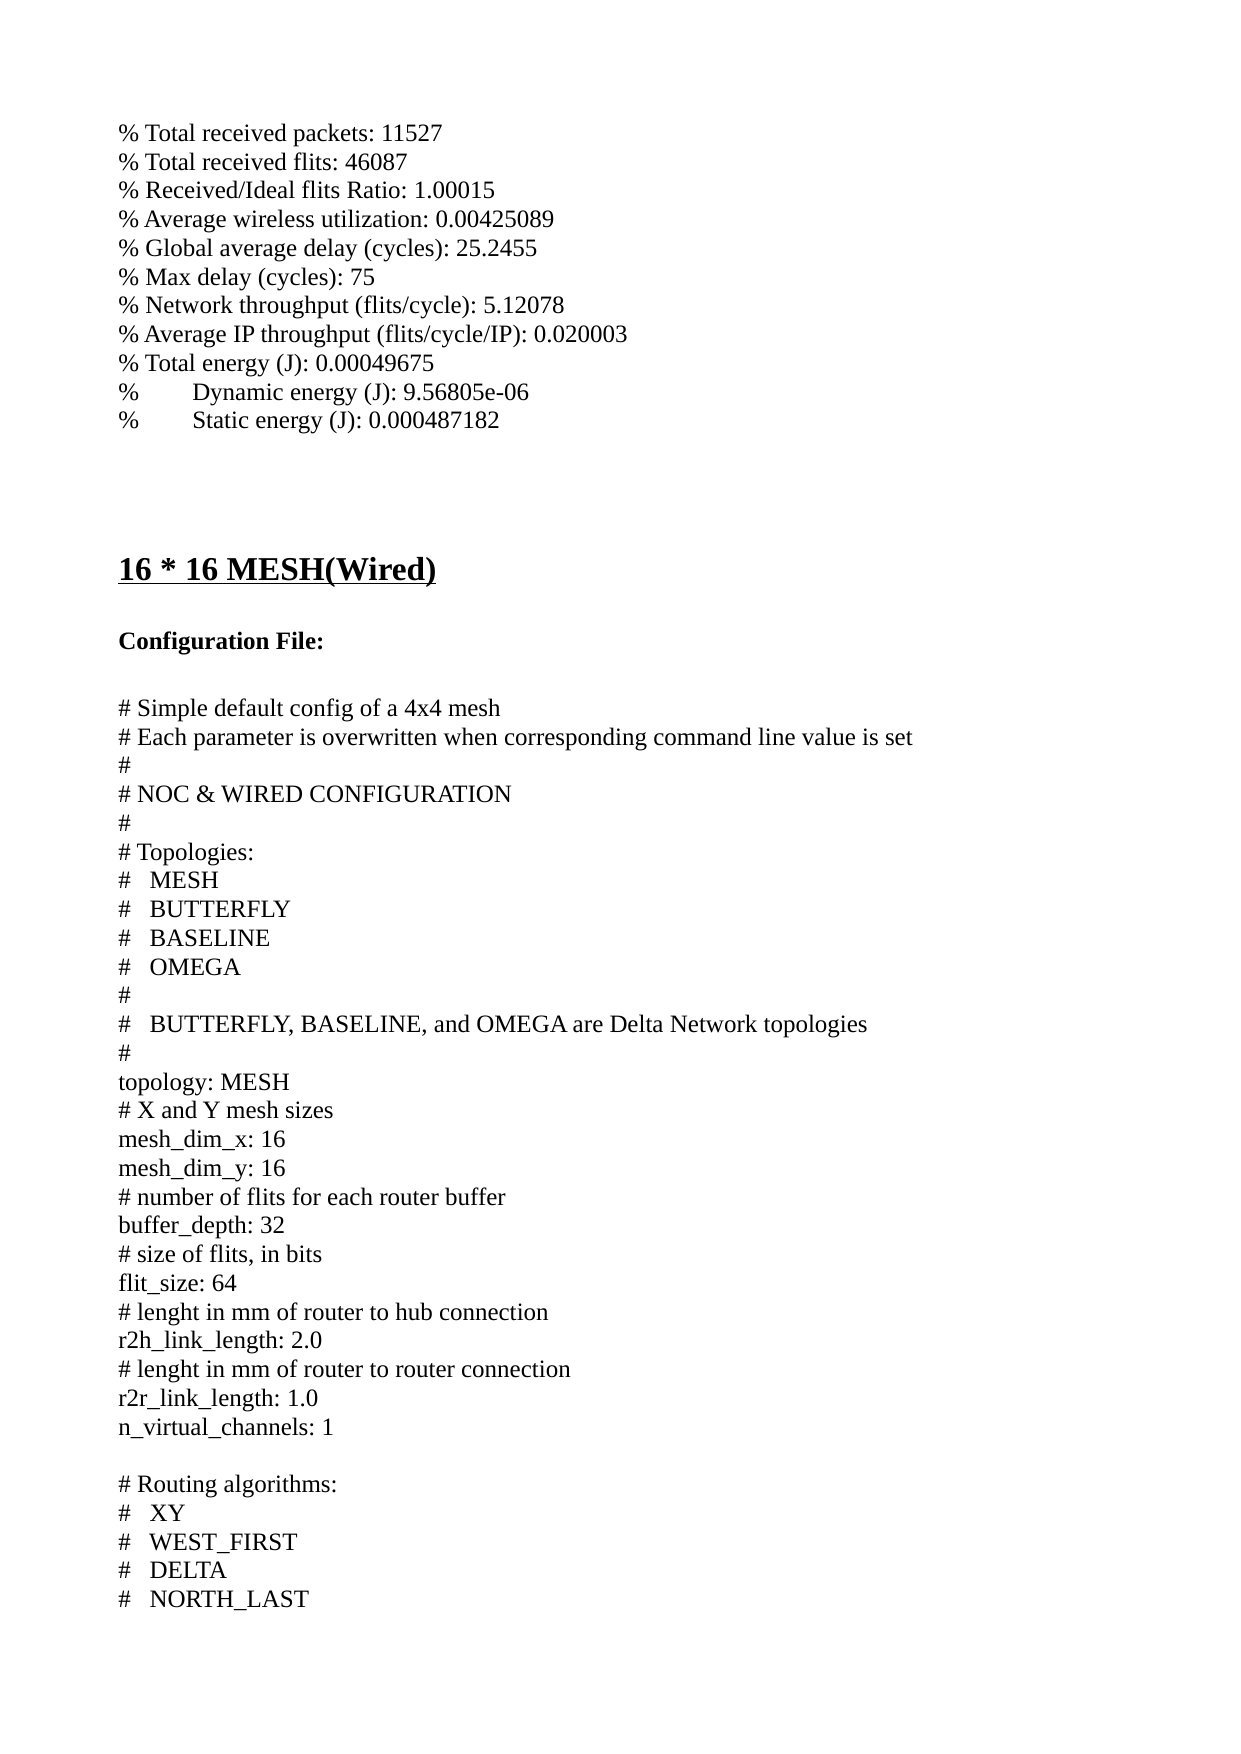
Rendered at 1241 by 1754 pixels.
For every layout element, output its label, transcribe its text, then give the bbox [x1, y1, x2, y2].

text # lenght in mm of router to hub connection [118, 1297, 1122, 1326]
text buffer_depth: 32 [118, 1211, 1122, 1239]
text % Total received flits: 46087 [118, 147, 1122, 176]
text # BUTTERFLY [118, 894, 1122, 923]
text # [118, 808, 1122, 837]
text % Average IP throughput (flits/cycle/IP): 0.020003 [118, 319, 1122, 348]
text # NORTH_LAST [118, 1584, 1122, 1613]
text # number of flits for each router buffer [118, 1182, 1122, 1211]
text # [118, 1038, 1122, 1067]
text # Simple default config of a 4x4 mesh [118, 693, 1122, 722]
text # NOC & WIRED CONFIGURATION [118, 779, 1122, 808]
text # lenght in mm of router to router connection [118, 1354, 1122, 1383]
text n_virtual_channels: 1 [118, 1412, 1122, 1441]
text Configuration File: [118, 626, 1122, 655]
text # Each parameter is overwritten when corresponding command line value is set [118, 722, 1122, 751]
text % Global average delay (cycles): 25.2455 [118, 233, 1122, 262]
text # WEST_FIRST [118, 1527, 1122, 1556]
text % Dynamic energy (J): 9.56805e-06 [118, 377, 1122, 406]
text mesh_dim_y: 16 [118, 1153, 1122, 1182]
text 16 * 16 MESH(Wired) [118, 549, 1122, 588]
text % Static energy (J): 0.000487182 [118, 406, 1122, 434]
text # BUTTERFLY, BASELINE, and OMEGA are Delta Network topologies [118, 1009, 1122, 1038]
text # MESH [118, 866, 1122, 894]
text # X and Y mesh sizes [118, 1096, 1122, 1124]
text mesh_dim_x: 16 [118, 1124, 1122, 1153]
text # BASELINE [118, 923, 1122, 952]
text % Total received packets: 11527 [118, 118, 1122, 147]
text # Routing algorithms: [118, 1469, 1122, 1498]
text # [118, 751, 1122, 779]
text % Average wireless utilization: 0.00425089 [118, 204, 1122, 233]
text # size of flits, in bits [118, 1239, 1122, 1268]
text r2h_link_length: 2.0 [118, 1326, 1122, 1354]
text # Topologies: [118, 837, 1122, 866]
text topology: MESH [118, 1067, 1122, 1096]
text r2r_link_length: 1.0 [118, 1383, 1122, 1412]
text # XY [118, 1498, 1122, 1527]
text % Received/Ideal flits Ratio: 1.00015 [118, 176, 1122, 204]
text % Network throughput (flits/cycle): 5.12078 [118, 291, 1122, 319]
text # [118, 981, 1122, 1009]
text # OMEGA [118, 952, 1122, 981]
text % Total energy (J): 0.00049675 [118, 348, 1122, 377]
text flit_size: 64 [118, 1268, 1122, 1297]
text % Max delay (cycles): 75 [118, 262, 1122, 291]
text # DELTA [118, 1556, 1122, 1584]
